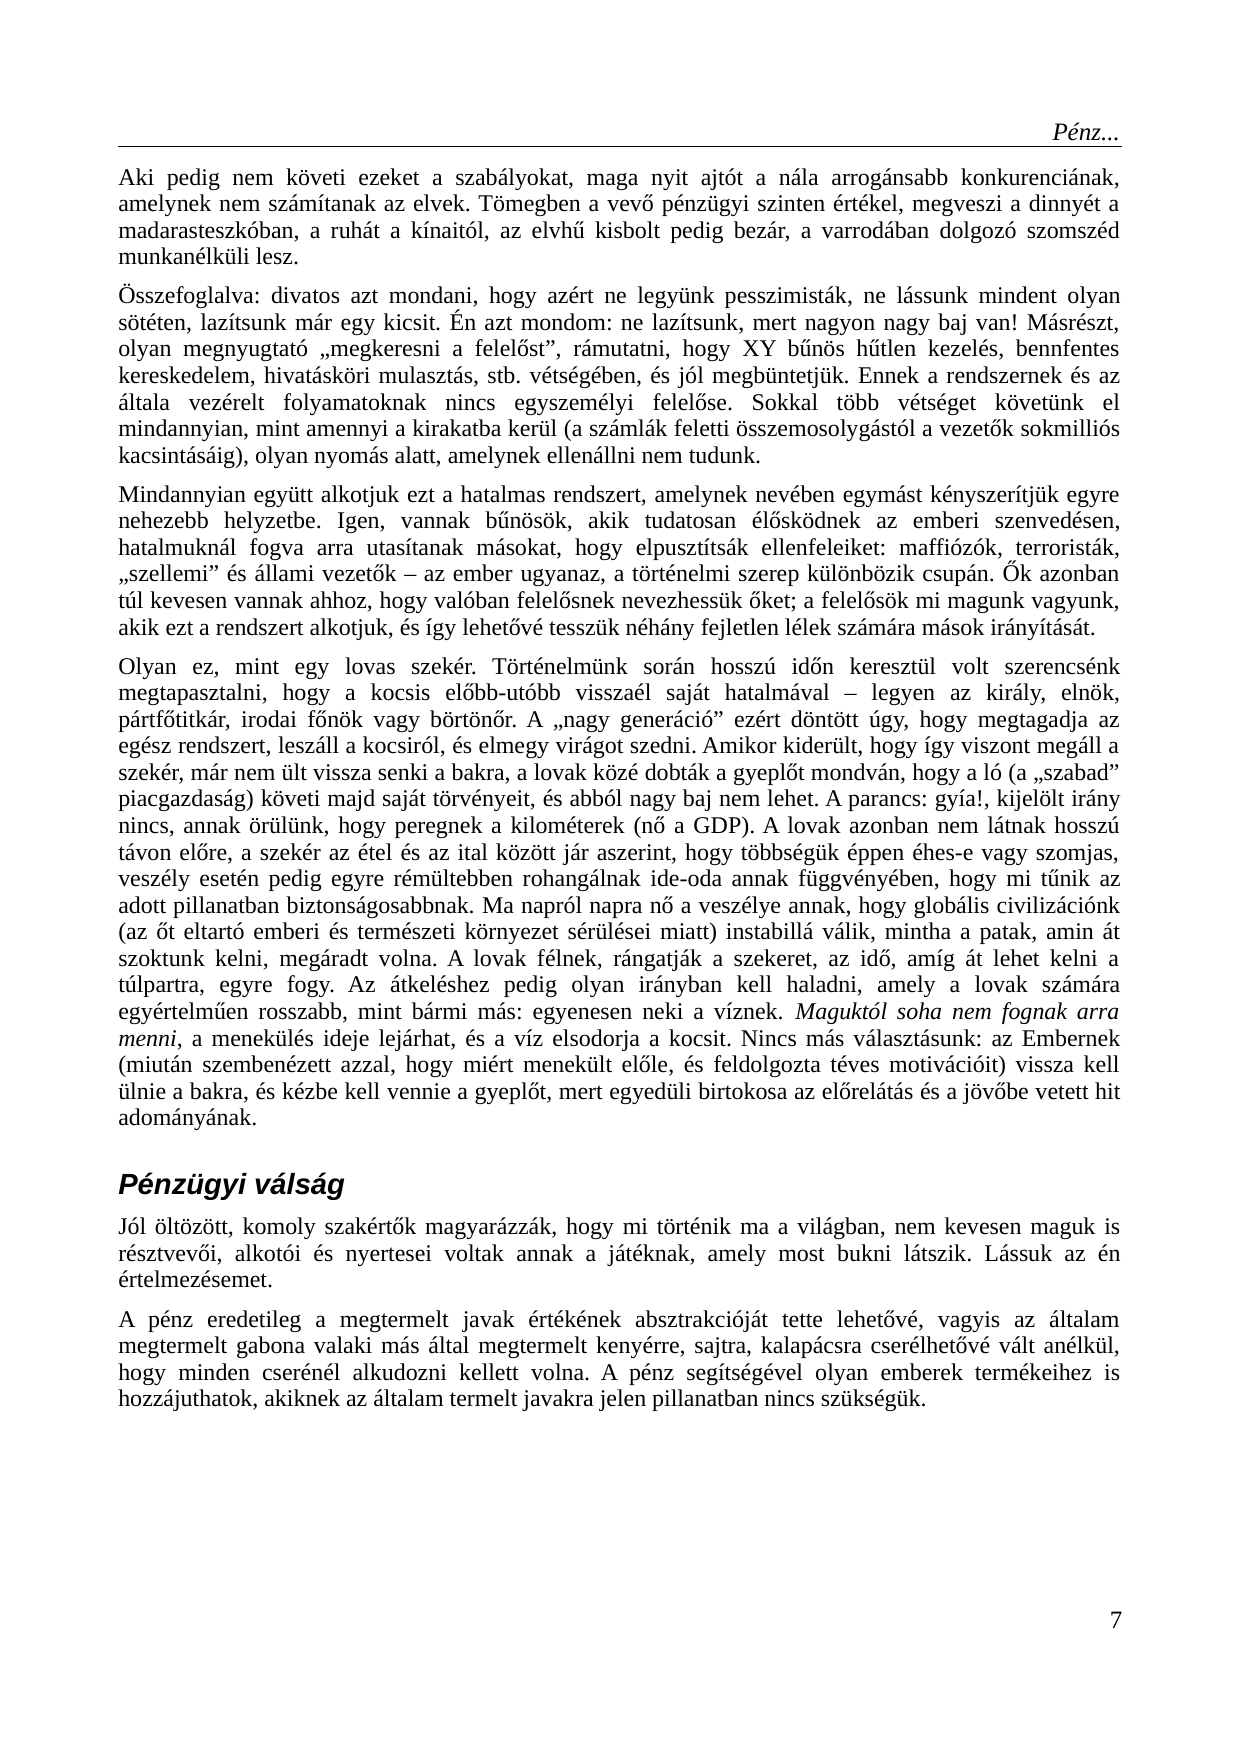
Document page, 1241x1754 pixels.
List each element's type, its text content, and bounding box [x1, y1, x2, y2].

text Aki pedig nem követi ezeket a szabályokat, maga nyit ajtót a nála arrogánsabb konkurenciának, amelynek nem számítanak az elvek. Tömegben a vevő pénzügyi szinten értékel, megveszi a dinnyét a madarasteszkóban, a ruhát a kínaitól, az elvhű kisbolt pedig bezár, a varrodában dolgozó szomszéd munkanélküli lesz. [118, 164, 1122, 270]
text Jól öltözött, komoly szakértők magyarázzák, hogy mi történik ma a világban, nem kevesen maguk is résztvevői, alkotói és nyertesei voltak annak a játéknak, amely most bukni látszik. Lássuk az én értelmezésemet. [118, 1213, 1122, 1293]
subtitle Pénzügyi válság [118, 1168, 1122, 1201]
text Mindannyian együtt alkotjuk ezt a hatalmas rendszert, amelynek nevében egymást kényszerítjük egyre nehezebb helyzetbe. Igen, vannak bűnösök, akik tudatosan élősködnek az emberi szenvedésen, hatalmuknál fogva arra utasítanak másokat, hogy elpusztítsák ellenfeleiket: maffiózók, terroristák, „szellemi” és állami vezetők – az ember ugyanaz, a történelmi szerep különbözik csupán. Ők azonban túl kevesen vannak ahhoz, hogy valóban felelősnek nevezhessük őket; a felelősök mi magunk vagyunk, akik ezt a rendszert alkotjuk, és így lehetővé tesszük néhány fejletlen lélek számára mások irányítását. [118, 481, 1122, 640]
text Összefoglalva: divatos azt mondani, hogy azért ne legyünk pesszimisták, ne lássunk mindent olyan sötéten, lazítsunk már egy kicsit. Én azt mondom: ne lazítsunk, mert nagyon nagy baj van! Másrészt, olyan megnyugtató „megkeresni a felelőst”, rámutatni, hogy XY bűnös hűtlen kezelés, bennfentes kereskedelem, hivatásköri mulasztás, stb. vétségében, és jól megbüntetjük. Ennek a rendszernek és az általa vezérelt folyamatoknak nincs egyszemélyi felelőse. Sokkal több vétséget követünk el mindannyian, mint amennyi a kirakatba kerül (a számlák feletti összemosolygástól a vezetők sokmilliós kacsintásáig), olyan nyomás alatt, amelynek ellenállni nem tudunk. [118, 282, 1122, 468]
text Olyan ez, mint egy lovas szekér. Történelmünk során hosszú időn keresztül volt szerencsénk megtapasztalni, hogy a kocsis előbb-utóbb visszaél saját hatalmával – legyen az király, elnök, pártfőtitkár, irodai főnök vagy börtönőr. A „nagy generáció” ezért döntött úgy, hogy megtagadja az egész rendszert, leszáll a kocsiról, és elmegy virágot szedni. Amikor kiderült, hogy így viszont megáll a szekér, már nem ült vissza senki a bakra, a lovak közé dobták a gyeplőt mondván, hogy a ló (a „szabad” piacgazdaság) követi majd saját törvényeit, és abból nagy baj nem lehet. A parancs: gyía!, kijelölt irány nincs, annak örülünk, hogy peregnek a kilométerek (nő a GDP). A lovak azonban nem látnak hosszú távon előre, a szekér az étel és az ital között jár aszerint, hogy többségük éppen éhes-e vagy szomjas, veszély esetén pedig egyre rémültebben rohangálnak ide-oda annak függvényében, hogy mi tűnik az adott pillanatban biztonságosabbnak. Ma napról napra nő a veszélye annak, hogy globális civilizációnk (az őt eltartó emberi és természeti környezet sérülései miatt) instabillá válik, mintha a patak, amin át szoktunk kelni, megáradt volna. A lovak félnek, rángatják a szekeret, az idő, amíg át lehet kelni a túlpartra, egyre fogy. Az átkeléshez pedig olyan irányban kell haladni, amely a lovak számára egyértelműen rosszabb, mint bármi más: egyenesen neki a víznek. Maguktól soha nem fognak arra menni, a menekülés ideje lejárhat, és a víz elsodorja a kocsit. Nincs más választásunk: az Embernek (miután szembenézett azzal, hogy miért menekült előle, és feldolgozta téves motivációit) vissza kell ülnie a bakra, és kézbe kell vennie a gyeplőt, mert egyedüli birtokosa az előrelátás és a jövőbe vetett hit adományának. [118, 653, 1122, 1131]
text A pénz eredetileg a megtermelt javak értékének absztrakcióját tette lehetővé, vagyis az általam megtermelt gabona valaki más által megtermelt kenyérre, sajtra, kalapácsra cserélhetővé vált anélkül, hogy minden cserénél alkudozni kellett volna. A pénz segítségével olyan emberek termékeihez is hozzájuthatok, akiknek az általam termelt javakra jelen pillanatban nincs szükségük. [118, 1306, 1122, 1412]
